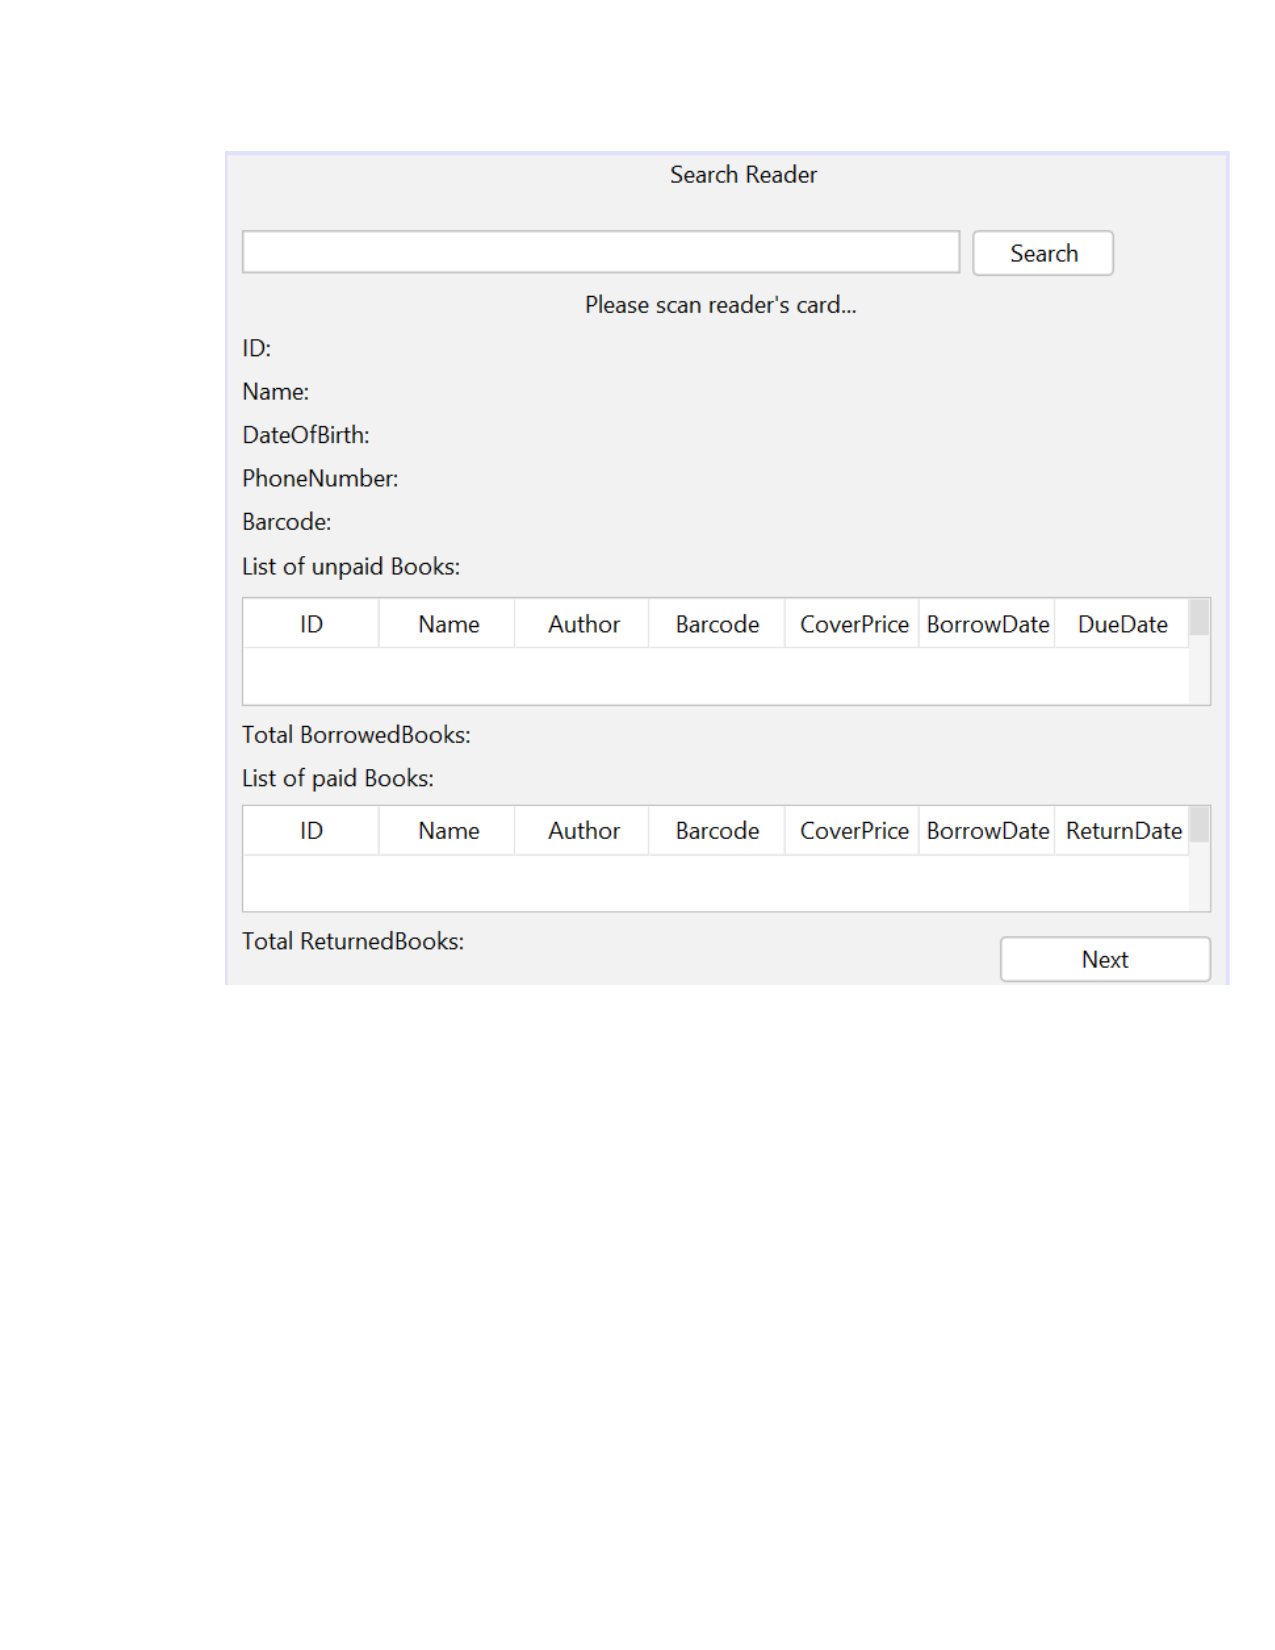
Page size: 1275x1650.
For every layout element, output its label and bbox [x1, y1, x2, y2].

picture [225, 151, 1230, 985]
